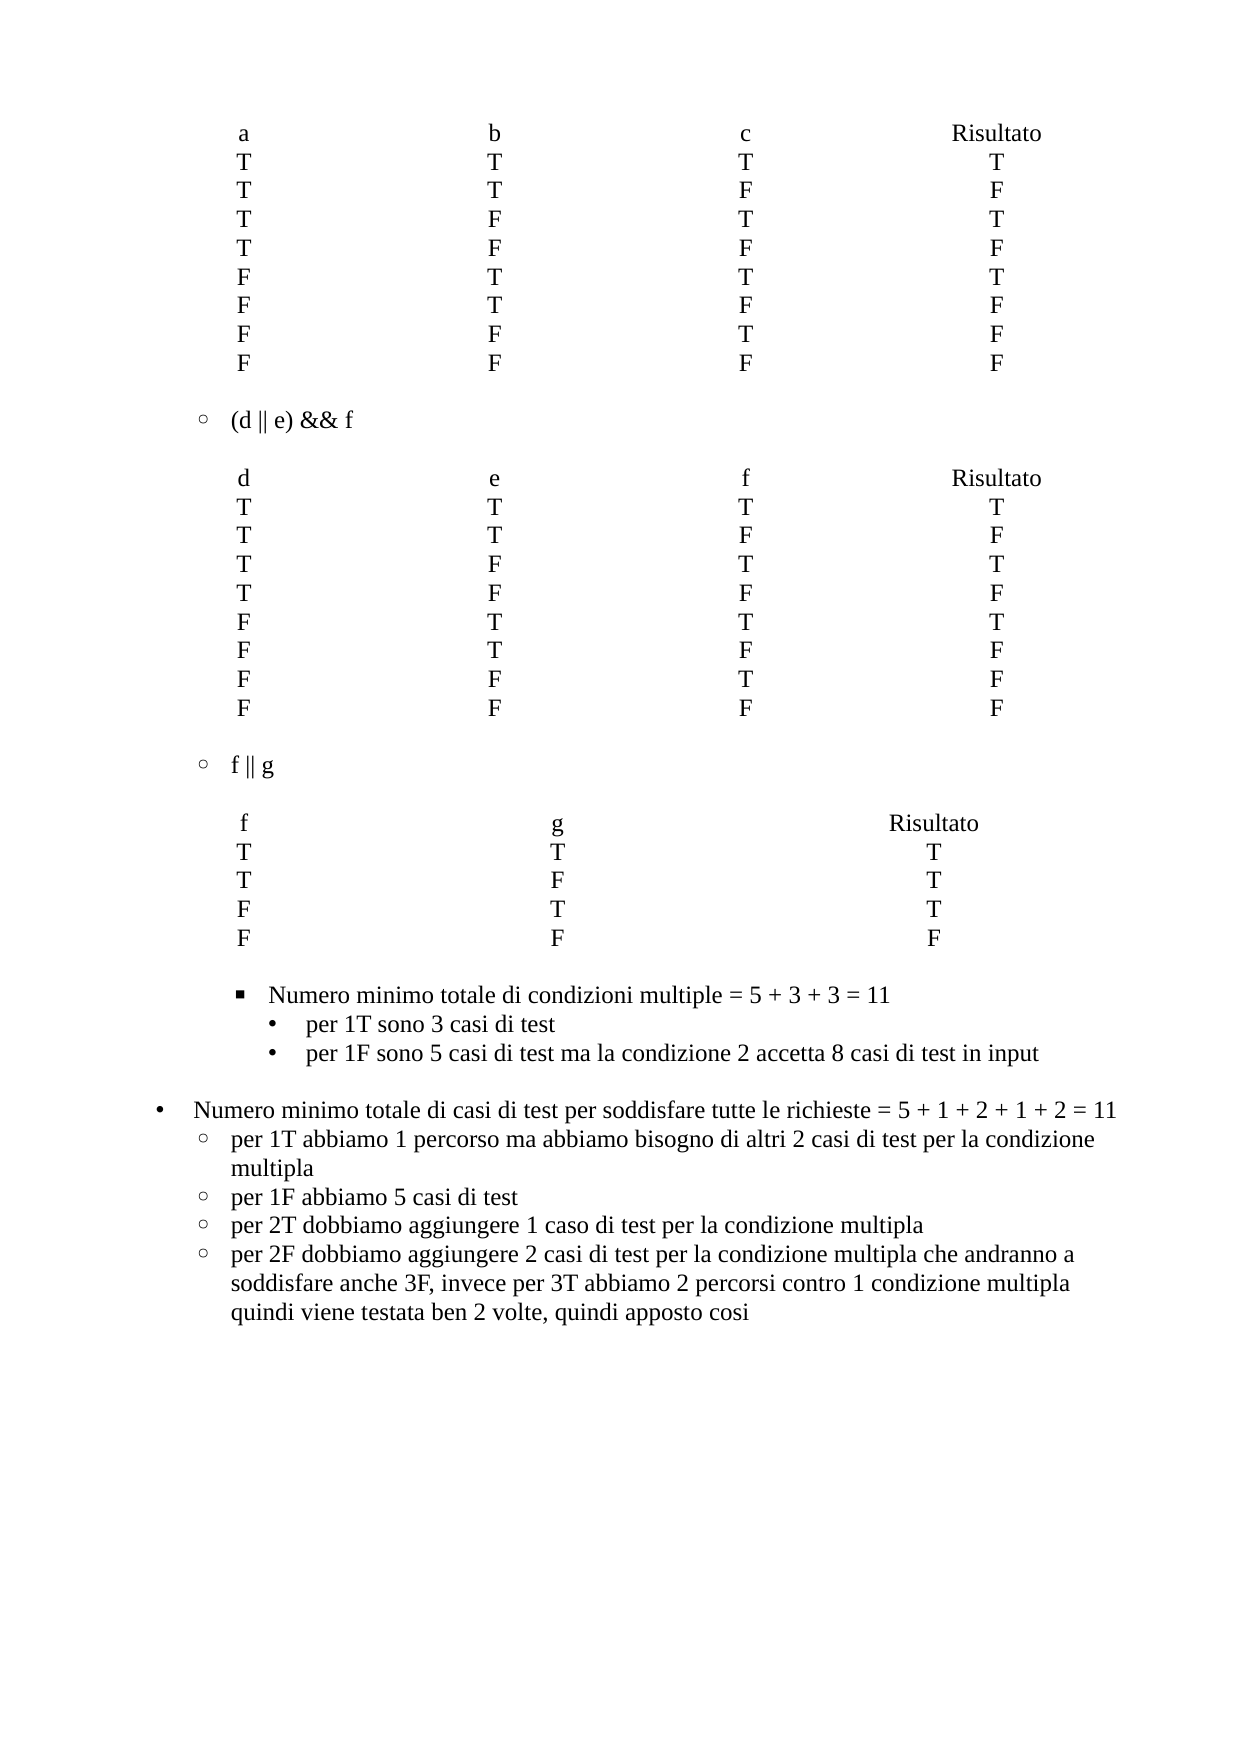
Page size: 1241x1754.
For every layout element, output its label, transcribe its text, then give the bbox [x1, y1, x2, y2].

list per 2F dobbiamo aggiungere 2 casi di test per la condizione multipla che andranno a soddisfare anche 3F, invece per 3T abbiamo 2 percorsi contro 1 condizione multipla quindi viene testata ben 2 volte, quindi apposto cosi [193, 1239, 1122, 1326]
table_cell T [118, 578, 369, 607]
table_cell F [620, 693, 871, 722]
table_cell F [871, 693, 1122, 722]
table_cell F [620, 291, 871, 319]
list per 1T sono 3 casi di test [268, 1009, 1122, 1038]
list per 1F sono 5 casi di test ma la condizione 2 accetta 8 casi di test in input [268, 1038, 1122, 1067]
table_cell F [871, 521, 1122, 549]
table_cell T [369, 492, 620, 521]
table_cell T [118, 492, 369, 521]
list Numero minimo totale di condizioni multiple = 5 + 3 + 3 = 11 [231, 981, 1122, 1009]
list Numero minimo totale di casi di test per soddisfare tutte le richieste = 5 + 1 + 2 + 1 + 2 = 11 [156, 1096, 1122, 1124]
table_header Risultato [871, 118, 1122, 147]
table_cell F [118, 664, 369, 693]
table_cell F [620, 348, 871, 377]
table_header e [369, 463, 620, 492]
table_cell F [620, 636, 871, 664]
table_cell F [118, 693, 369, 722]
table_header Risultato [746, 808, 1122, 837]
table_cell T [369, 636, 620, 664]
table_cell F [620, 578, 871, 607]
table_header d [118, 463, 369, 492]
table_cell T [620, 549, 871, 578]
table_cell T [746, 837, 1122, 866]
table_cell T [746, 894, 1122, 923]
table_cell T [871, 549, 1122, 578]
table_cell T [118, 147, 369, 176]
table_cell T [369, 894, 746, 923]
table_header g [369, 808, 746, 837]
table_header b [369, 118, 620, 147]
table_cell T [620, 319, 871, 348]
table_cell T [620, 262, 871, 291]
table_cell F [369, 866, 746, 894]
list (d || e) && f [193, 406, 1122, 434]
table_cell F [369, 319, 620, 348]
table_cell T [369, 176, 620, 204]
table_cell T [369, 262, 620, 291]
table_header c [620, 118, 871, 147]
table_header f [118, 808, 369, 837]
list per 1F abbiamo 5 casi di test [193, 1182, 1122, 1211]
table_cell T [118, 204, 369, 233]
table_cell T [118, 521, 369, 549]
table_cell F [871, 291, 1122, 319]
list f || g [193, 751, 1122, 779]
table_cell T [871, 204, 1122, 233]
table_cell F [369, 693, 620, 722]
table_cell T [369, 607, 620, 636]
table_cell F [369, 233, 620, 262]
table_header a [118, 118, 369, 147]
table_cell F [118, 894, 369, 923]
table_header Risultato [871, 463, 1122, 492]
table_cell T [620, 147, 871, 176]
table_cell F [369, 204, 620, 233]
table_cell F [118, 636, 369, 664]
table_cell F [871, 176, 1122, 204]
table_cell T [118, 233, 369, 262]
table_cell F [118, 607, 369, 636]
table_cell T [620, 607, 871, 636]
table_cell F [118, 319, 369, 348]
table_cell F [118, 923, 369, 952]
table_cell F [871, 319, 1122, 348]
table_cell F [118, 262, 369, 291]
table_cell F [118, 291, 369, 319]
table_cell T [118, 837, 369, 866]
list per 2T dobbiamo aggiungere 1 caso di test per la condizione multipla [193, 1211, 1122, 1239]
table_cell F [118, 348, 369, 377]
table_cell T [118, 866, 369, 894]
table_cell T [369, 147, 620, 176]
table_cell T [620, 492, 871, 521]
table_cell F [620, 521, 871, 549]
list per 1T abbiamo 1 percorso ma abbiamo bisogno di altri 2 casi di test per la condizione multipla [193, 1124, 1122, 1182]
table_cell T [620, 204, 871, 233]
table_cell T [871, 492, 1122, 521]
table_cell T [118, 176, 369, 204]
table_cell T [118, 549, 369, 578]
table_cell T [620, 664, 871, 693]
table_cell T [871, 147, 1122, 176]
table_cell F [369, 664, 620, 693]
table_cell T [369, 291, 620, 319]
table_cell F [871, 664, 1122, 693]
table_cell T [871, 262, 1122, 291]
table_cell F [620, 233, 871, 262]
table_cell F [620, 176, 871, 204]
table_cell T [746, 866, 1122, 894]
table_cell F [369, 923, 746, 952]
table_cell F [871, 578, 1122, 607]
table_cell T [369, 837, 746, 866]
table_cell F [369, 348, 620, 377]
table_cell F [871, 348, 1122, 377]
table_cell F [369, 578, 620, 607]
table_header f [620, 463, 871, 492]
table_cell F [871, 636, 1122, 664]
table_cell F [871, 233, 1122, 262]
table_cell T [871, 607, 1122, 636]
table_cell T [369, 521, 620, 549]
table_cell F [369, 549, 620, 578]
table_cell F [746, 923, 1122, 952]
